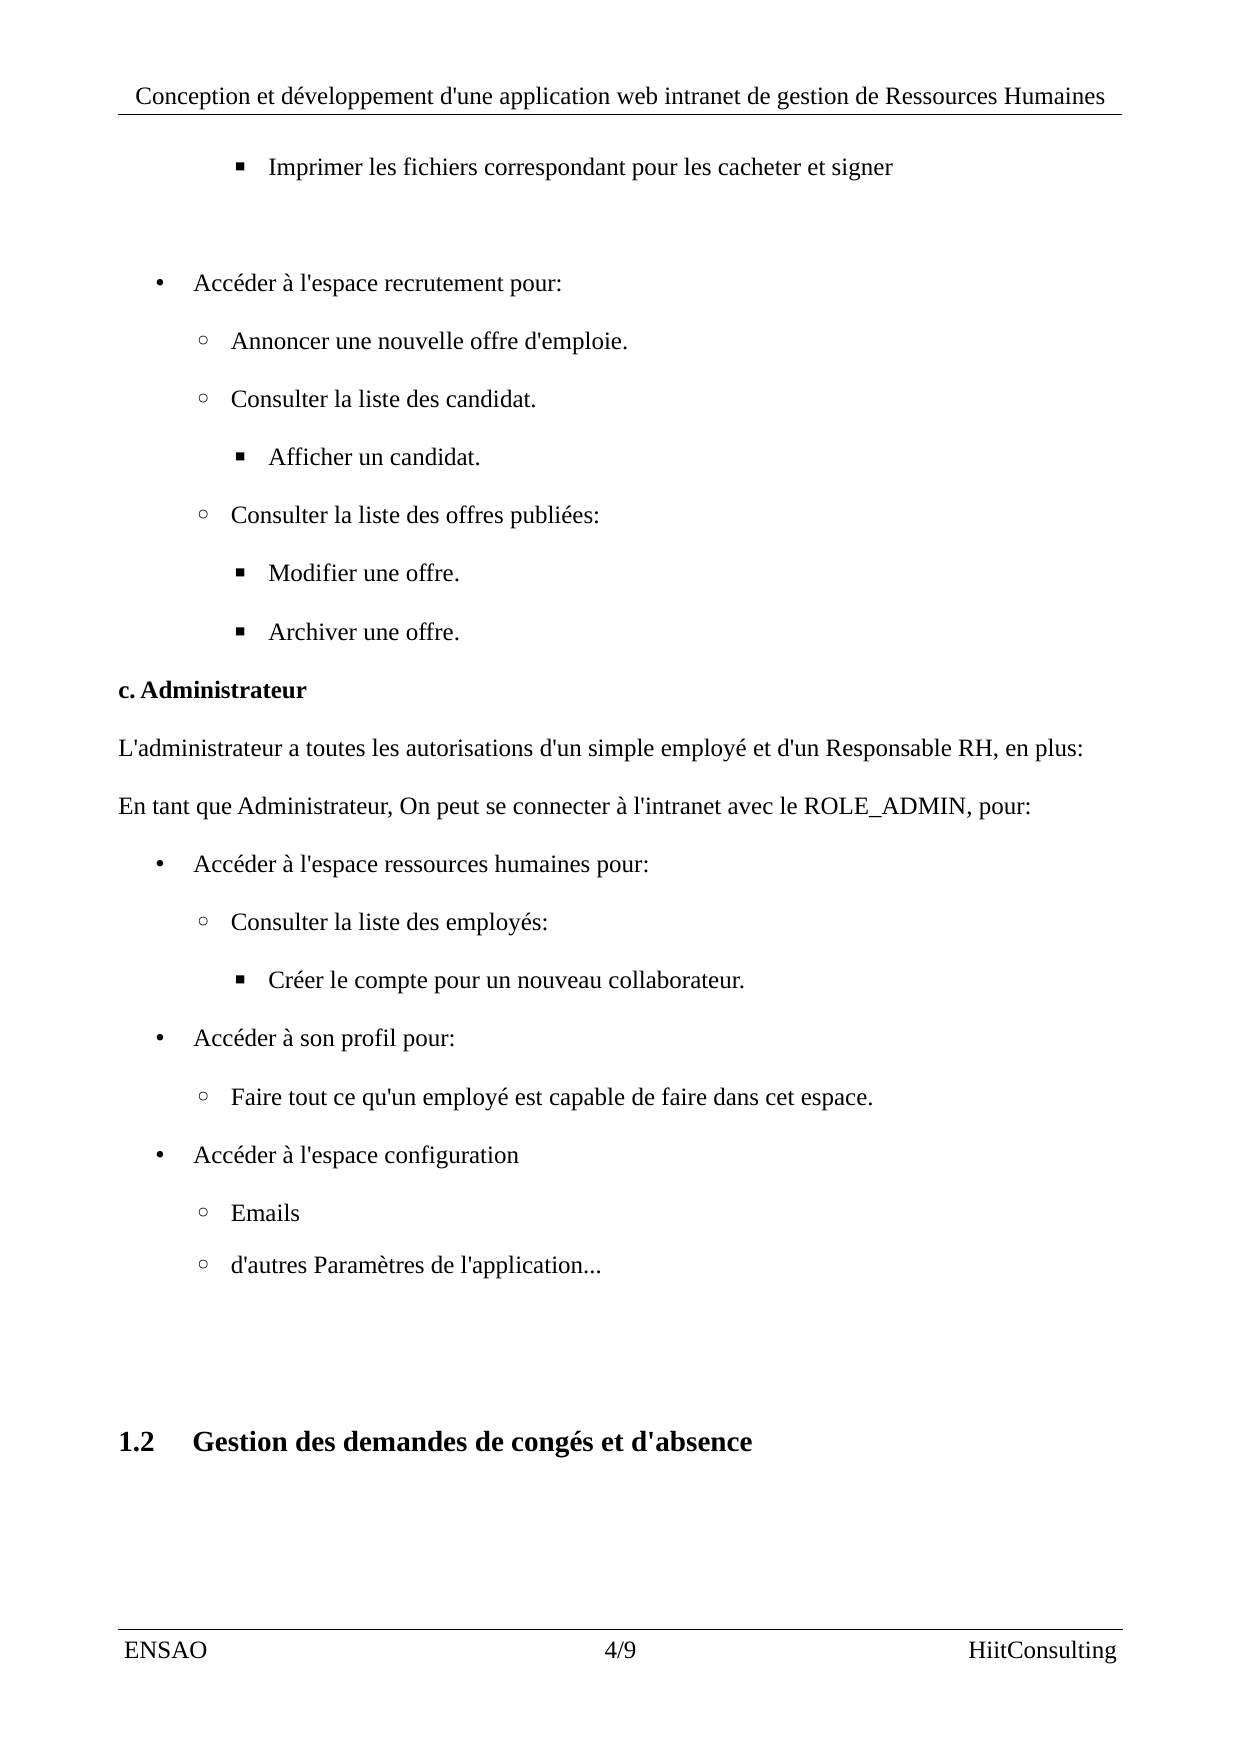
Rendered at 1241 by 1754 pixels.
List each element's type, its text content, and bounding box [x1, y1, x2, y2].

list Consulter la liste des employés: [193, 907, 1122, 936]
list Emails [193, 1198, 1122, 1227]
list Faire tout ce qu'un employé est capable de faire dans cet espace. [193, 1082, 1122, 1110]
text En tant que Administrateur, On peut se connecter à l'intranet avec le ROLE_ADMIN, pour: [118, 791, 1122, 820]
text L'administrateur a toutes les autorisations d'un simple employé et d'un Responsable RH, en plus: [118, 733, 1122, 762]
list Annoncer une nouvelle offre d'emploie. [193, 326, 1122, 355]
list Consulter la liste des offres publiées: [193, 500, 1122, 529]
list Afficher un candidat. [231, 442, 1122, 471]
text 1.2 Gestion des demandes de congés et d'absence [118, 1424, 1122, 1458]
list Accéder à son profil pour: [156, 1023, 1122, 1052]
text c. Administrateur [118, 675, 1122, 703]
list Modifier une offre. [231, 558, 1122, 587]
list Accéder à l'espace ressources humaines pour: [156, 849, 1122, 878]
list Consulter la liste des candidat. [193, 384, 1122, 413]
list Créer le compte pour un nouveau collaborateur. [231, 965, 1122, 994]
list d'autres Paramètres de l'application... [193, 1250, 1122, 1279]
list Imprimer les fichiers correspondant pour les cacheter et signer [231, 152, 1122, 180]
list Accéder à l'espace recrutement pour: [156, 268, 1122, 297]
list Archiver une offre. [231, 617, 1122, 645]
list Accéder à l'espace configuration [156, 1140, 1122, 1168]
